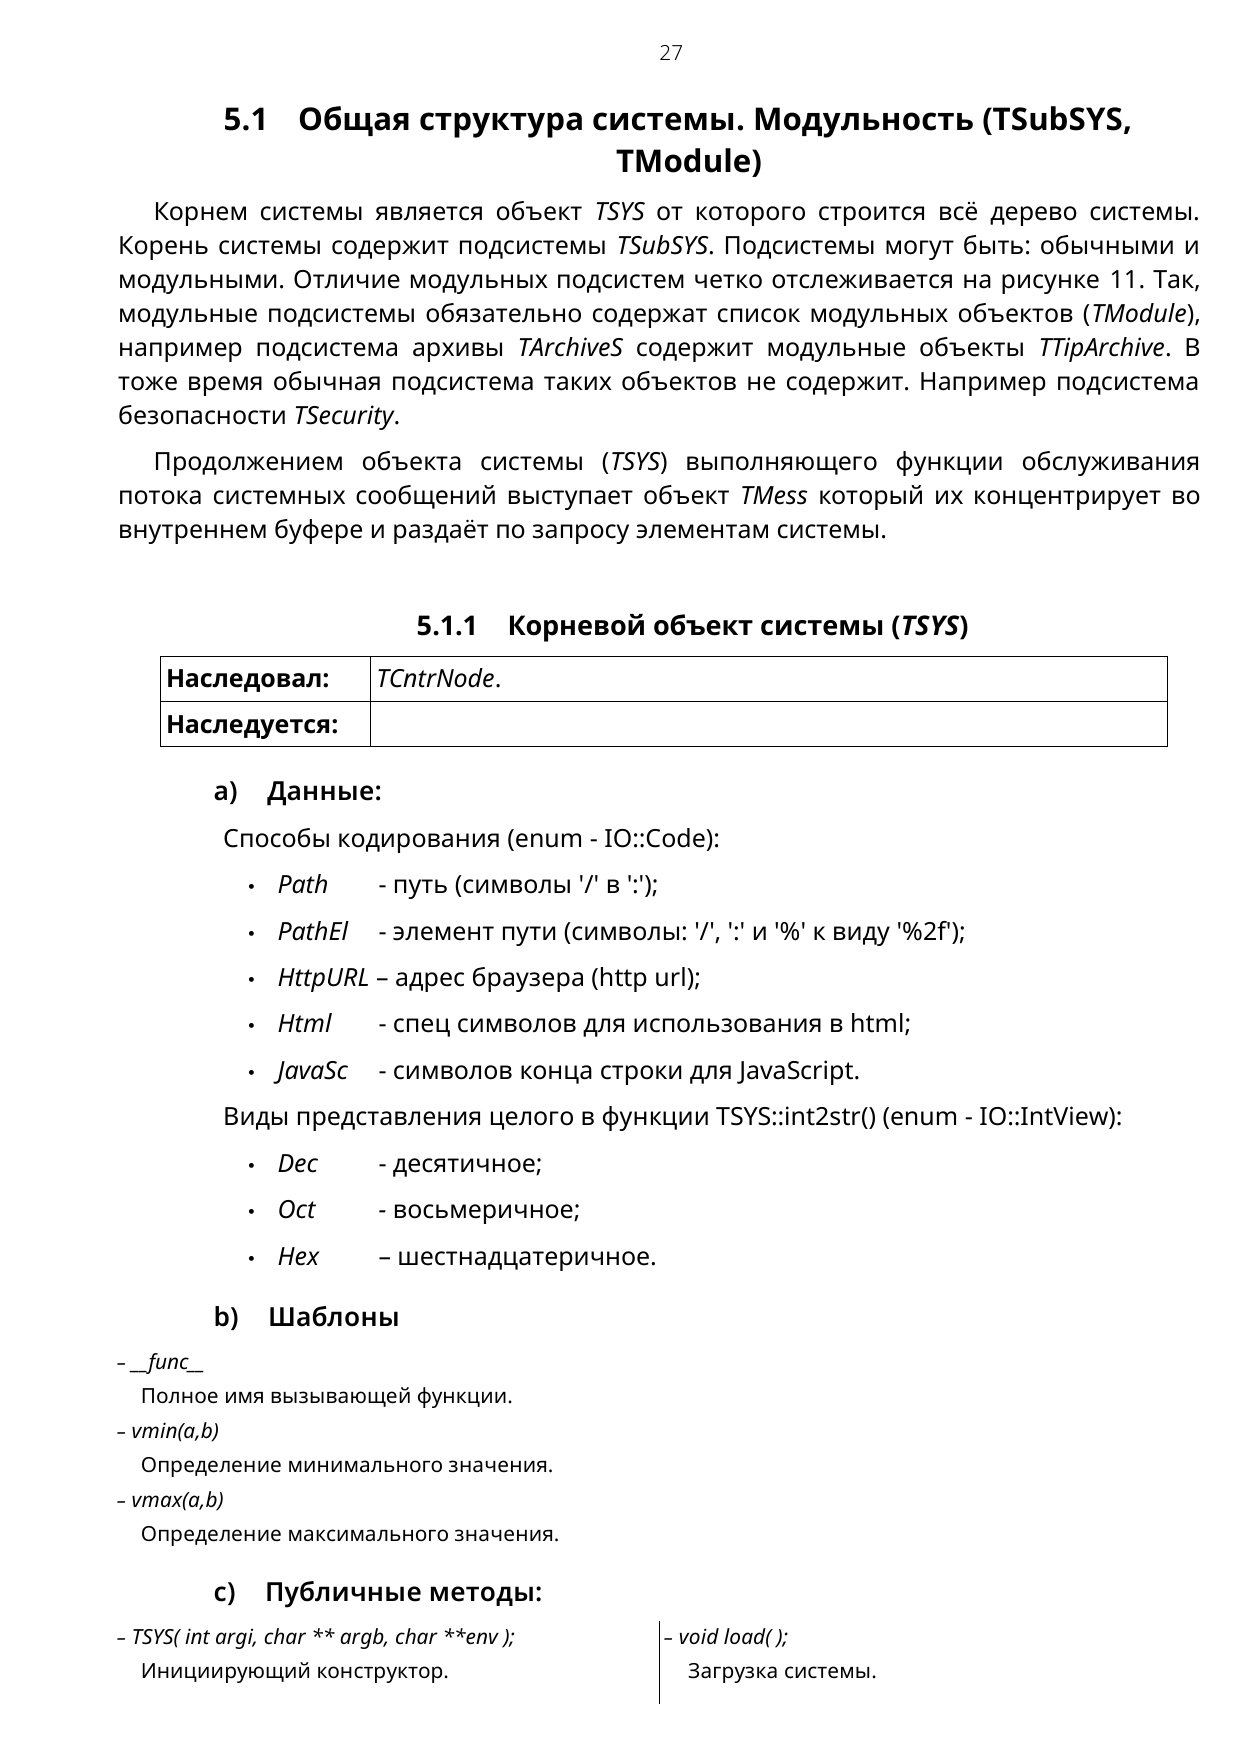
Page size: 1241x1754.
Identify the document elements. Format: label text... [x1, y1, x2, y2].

subtitle Корневой объект системы (TSYS) [177, 606, 1201, 643]
table_cell [371, 702, 1167, 746]
list Html - спец символов для использования в html; [248, 1006, 1201, 1040]
list __func__ [117, 1347, 1201, 1375]
text Загрузка системы. [664, 1656, 1201, 1684]
list Dec - десятичное; [248, 1146, 1201, 1180]
subtitle Публичные методы: [206, 1573, 1201, 1609]
list Hex – шестнадцатеричное. [248, 1239, 1201, 1273]
list HttpURL – адрес браузера (http url); [248, 960, 1201, 994]
text Корнем системы является объект TSYS от которого строится всё дерево системы. Корень системы содержит подсистемы TSubSYS. Подсистемы могут быть: обычными и модульными. Отличие модульных подсистем четко отслеживается на рисунке 11. Так, модульные подсистемы обязательно содержат список модульных объектов (TModule), например подсистема архивы TArchiveS содержит модульные объекты TTipArchive. В тоже время обычная подсистема таких объектов не содержит. Например подсистема безопасности TSeсurity. [118, 194, 1201, 432]
text Инициирующий конструктор. [117, 1656, 653, 1684]
text Определение максимального значения. [117, 1519, 1201, 1548]
subtitle Общая структура системы. Модульность (TSubSYS, TModule) [147, 96, 1201, 181]
text Определение минимального значения. [117, 1450, 1201, 1479]
list vmax(a,b) [117, 1484, 1201, 1513]
text Способы кодирования (enum - IO::Code): [187, 821, 1201, 854]
list Path - путь (символы '/' в ':'); [248, 867, 1201, 901]
list vmin(a,b) [117, 1416, 1201, 1444]
list Oct - восьмеричное; [248, 1192, 1201, 1226]
list TSYS( int argi, char ** argb, char **env ); [117, 1622, 653, 1650]
text Виды представления целого в функции TSYS::int2str() (enum - IO::IntView): [187, 1099, 1201, 1133]
subtitle Шаблоны [206, 1298, 1201, 1334]
list JavaSc - символов конца строки для JavaScript. [248, 1053, 1201, 1087]
table_header Наследовал: [161, 657, 370, 701]
table_header TCntrNode. [371, 657, 1167, 701]
text Полное имя вызывающей функции. [117, 1381, 1201, 1410]
text Продолжением объекта системы (TSYS) выполняющего функции обслуживания потока системных сообщений выступает объект TMess который их концентрирует во внутреннем буфере и раздаёт по запросу элементам системы. [118, 444, 1201, 546]
list PathEl - элемент пути (символы: '/', ':' и '%' к виду '%2f'); [248, 913, 1201, 947]
table_cell Наследуется: [161, 702, 370, 746]
list void load( ); [664, 1622, 1201, 1650]
subtitle Данные: [206, 772, 1201, 808]
